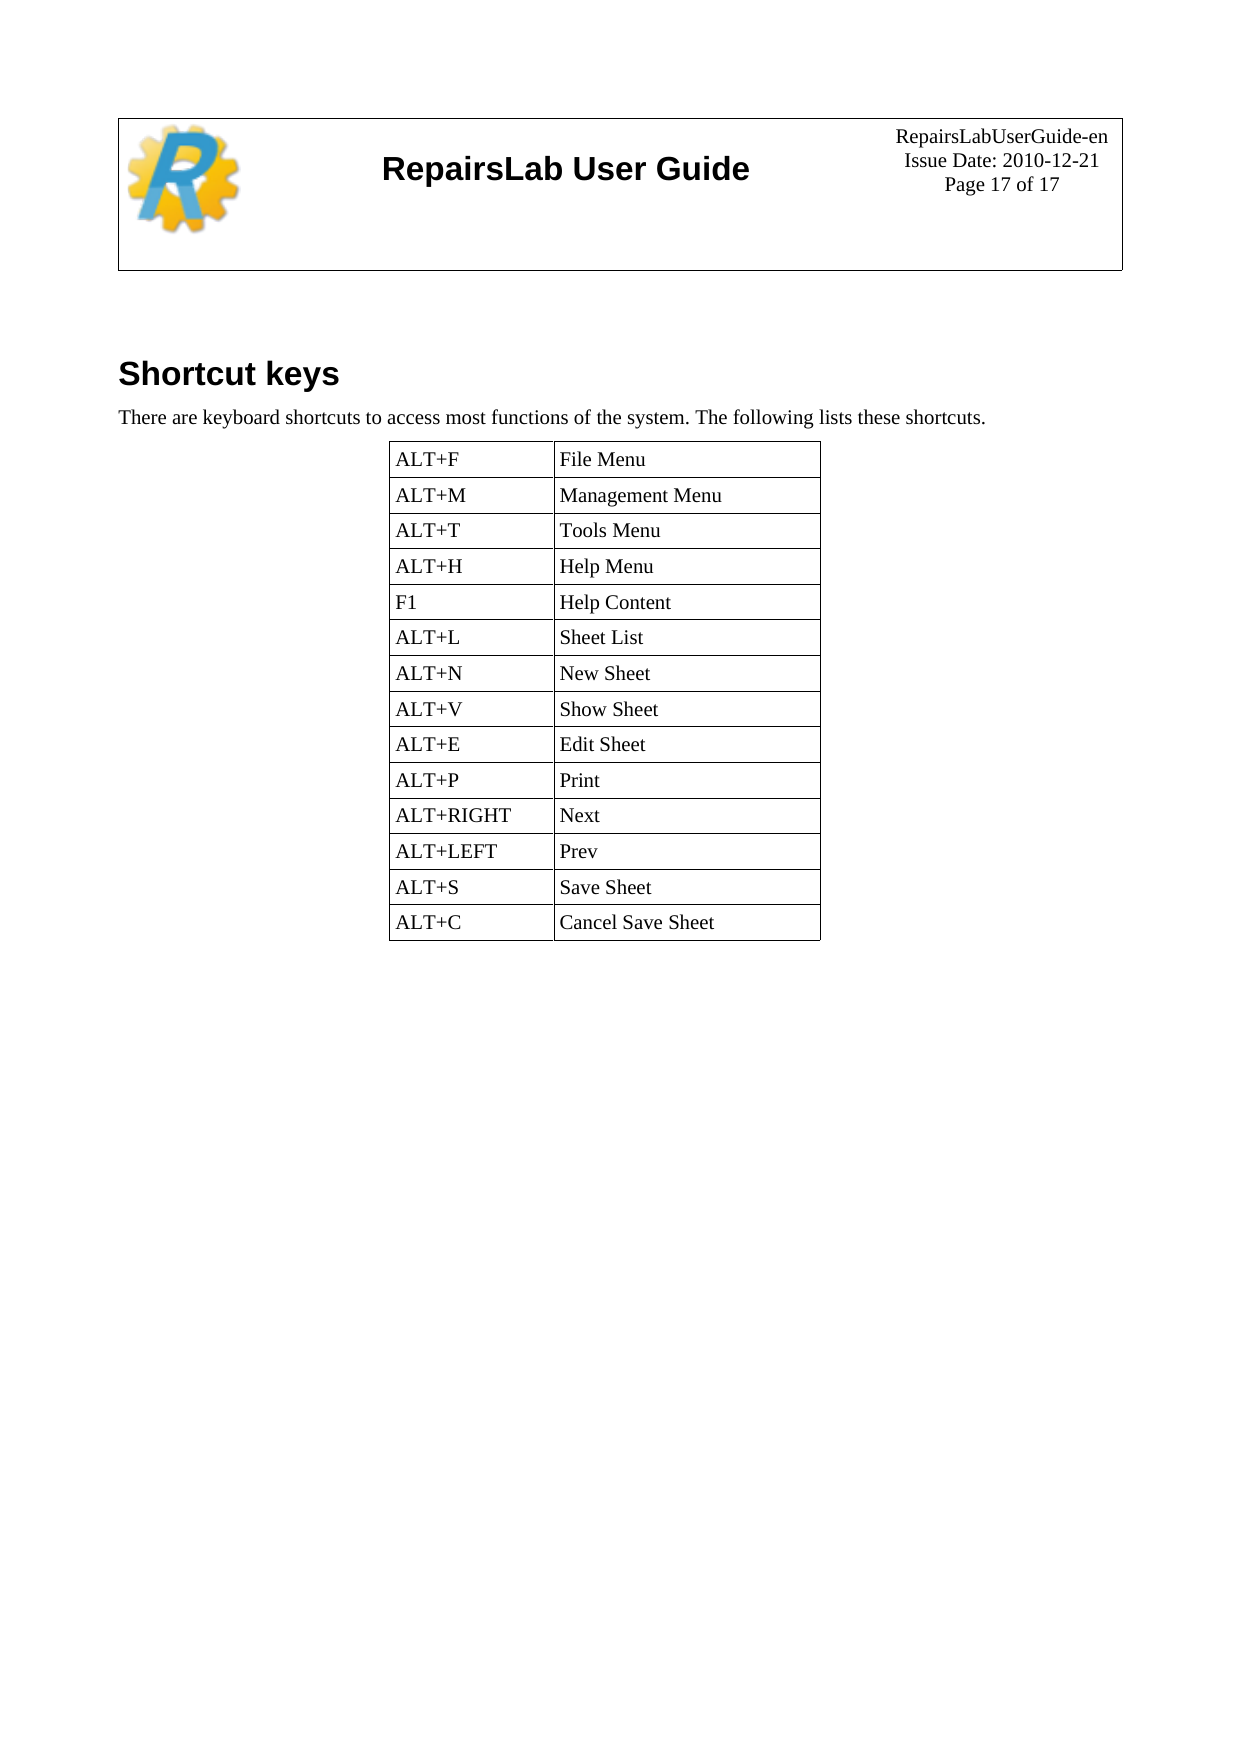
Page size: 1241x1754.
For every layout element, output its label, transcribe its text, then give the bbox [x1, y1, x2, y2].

table_cell ALT+C [390, 905, 553, 940]
table_cell ALT+P [390, 763, 553, 798]
table_header ALT+F [390, 442, 553, 477]
table_cell Management Menu [555, 478, 820, 513]
table_cell ALT+M [390, 478, 553, 513]
table_cell New Sheet [555, 656, 820, 691]
table_cell Help Menu [555, 549, 820, 584]
subtitle Shortcut keys [118, 353, 1122, 392]
table_cell Save Sheet [555, 870, 820, 904]
table_cell Edit Sheet [555, 727, 820, 762]
table_cell ALT+S [390, 870, 553, 904]
picture [127, 123, 241, 236]
table_header File Menu [555, 442, 820, 477]
table_cell ALT+L [390, 620, 553, 655]
table_cell Help Content [555, 585, 820, 619]
table_cell Sheet List [555, 620, 820, 655]
table_cell ALT+LEFT [390, 834, 553, 869]
table_cell Tools Menu [555, 514, 820, 548]
table_cell ALT+H [390, 549, 553, 584]
table_cell Cancel Save Sheet [555, 905, 820, 940]
table_cell ALT+RIGHT [390, 799, 553, 833]
table_cell Show Sheet [555, 692, 820, 726]
table_cell Print [555, 763, 820, 798]
table_cell Next [555, 799, 820, 833]
table_cell ALT+V [390, 692, 553, 726]
table_cell ALT+T [390, 514, 553, 548]
table_cell ALT+E [390, 727, 553, 762]
table_cell F1 [390, 585, 553, 619]
text There are keyboard shortcuts to access most functions of the system. The following lists these shortcuts. [118, 405, 1122, 429]
table_cell ALT+N [390, 656, 553, 691]
table_cell Prev [555, 834, 820, 869]
